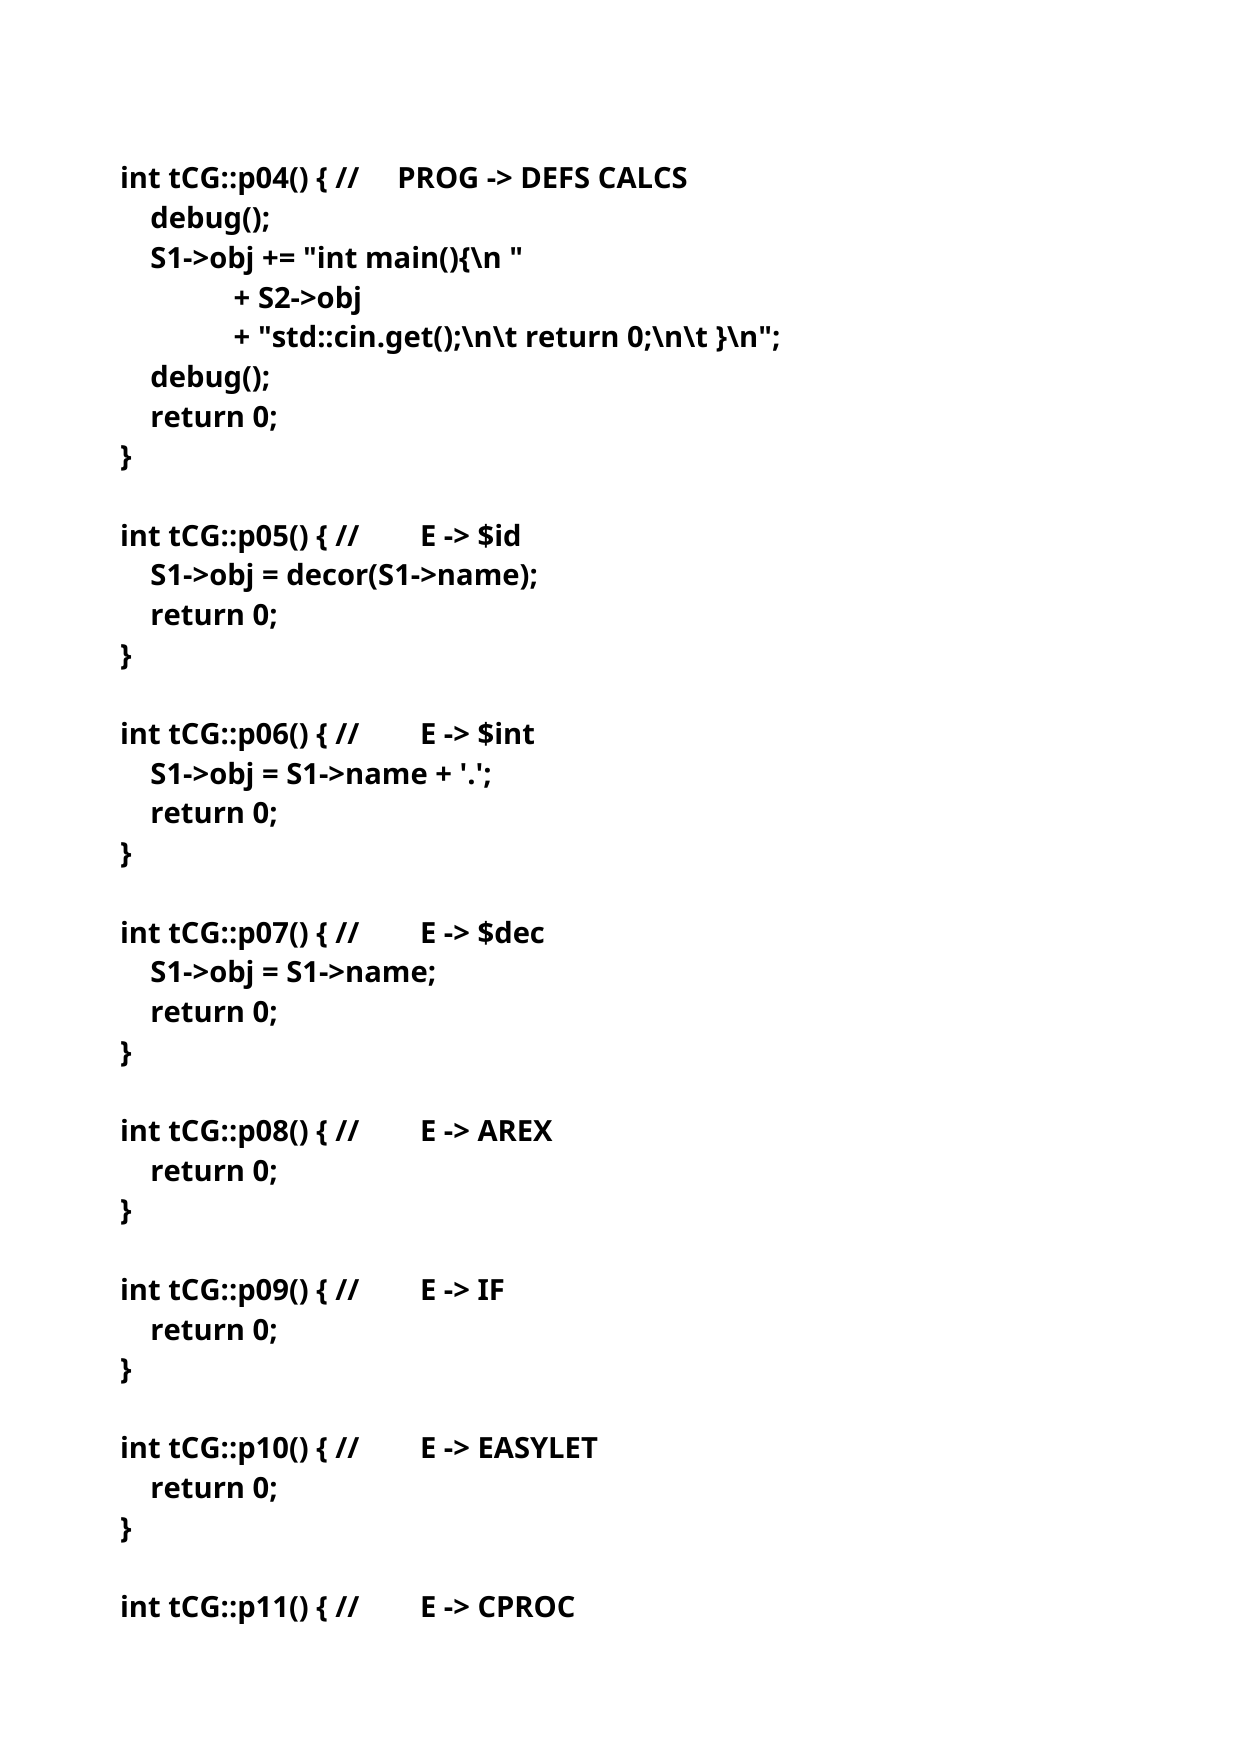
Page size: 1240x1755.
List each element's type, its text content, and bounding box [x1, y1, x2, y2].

text } [120, 436, 1120, 475]
text S1->obj = S1->name + '.'; [120, 753, 1120, 793]
text int tCG::p10() { // E -> EASYLET [120, 1428, 1120, 1467]
text + S2->obj [120, 277, 1120, 317]
text } [120, 1348, 1120, 1388]
text return 0; [120, 793, 1120, 832]
text S1->obj += "int main(){\n " [120, 237, 1120, 277]
text } [120, 1507, 1120, 1547]
text int tCG::p05() { // E -> $id [120, 515, 1120, 555]
text int tCG::p07() { // E -> $dec [120, 912, 1120, 952]
text debug(); [120, 356, 1120, 396]
text debug(); [120, 197, 1120, 237]
text int tCG::p08() { // E -> AREX [120, 1110, 1120, 1150]
text int tCG::p04() { // PROG -> DEFS CALCS [120, 158, 1120, 197]
text int tCG::p09() { // E -> IF [120, 1269, 1120, 1309]
text } [120, 1031, 1120, 1071]
text return 0; [120, 1309, 1120, 1348]
text return 0; [120, 1467, 1120, 1507]
text return 0; [120, 991, 1120, 1031]
text } [120, 1190, 1120, 1229]
text } [120, 634, 1120, 674]
text S1->obj = decor(S1->name); [120, 555, 1120, 594]
text int tCG::p06() { // E -> $int [120, 713, 1120, 753]
text return 0; [120, 594, 1120, 634]
text int tCG::p11() { // E -> CPROC [120, 1587, 1120, 1626]
text return 0; [120, 396, 1120, 436]
text } [120, 832, 1120, 872]
text S1->obj = S1->name; [120, 952, 1120, 991]
text + "std::cin.get();\n\t return 0;\n\t }\n"; [120, 317, 1120, 356]
text return 0; [120, 1150, 1120, 1190]
